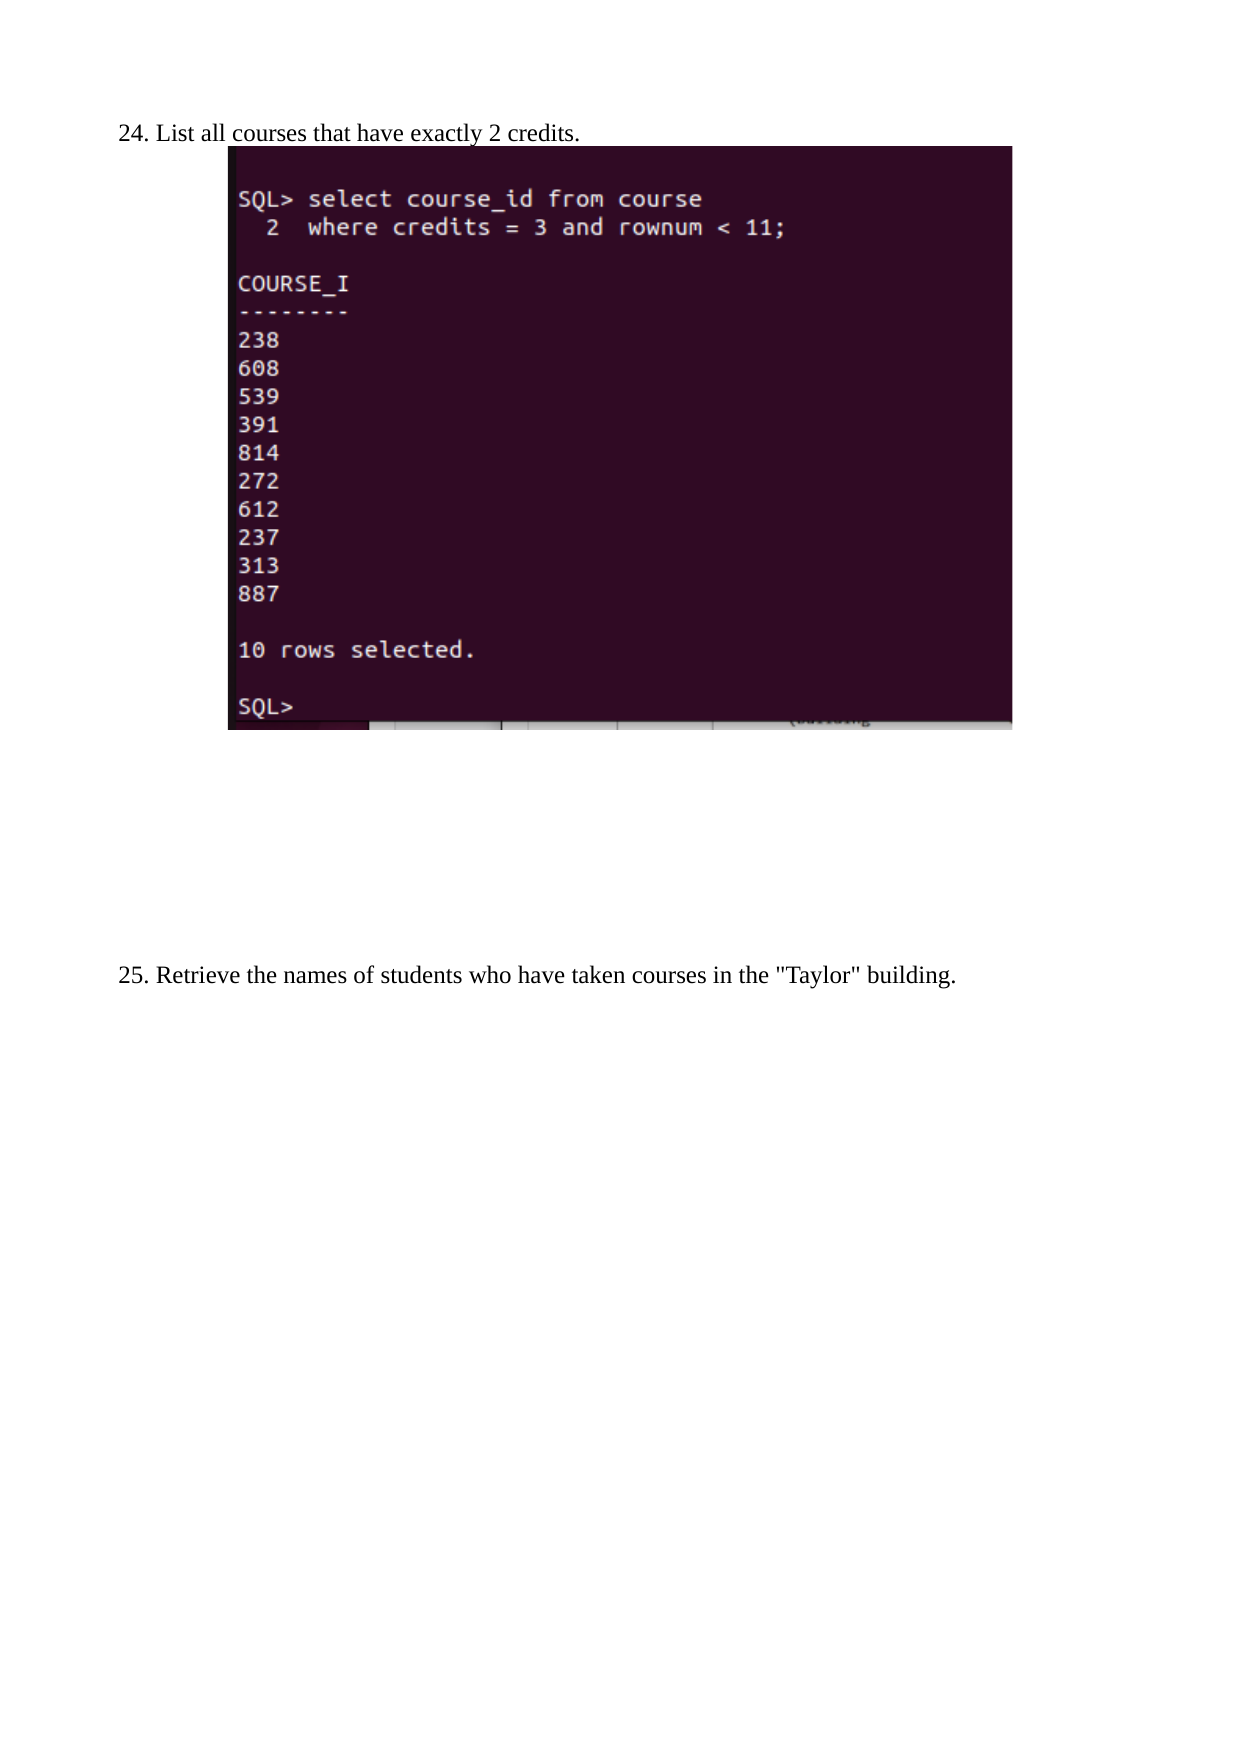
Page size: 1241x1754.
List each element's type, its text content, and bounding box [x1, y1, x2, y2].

text 24. List all courses that have exactly 2 credits. [118, 118, 1122, 147]
picture [227, 146, 1013, 730]
text 25. Retrieve the names of students who have taken courses in the "Taylor" building. [118, 960, 1122, 988]
